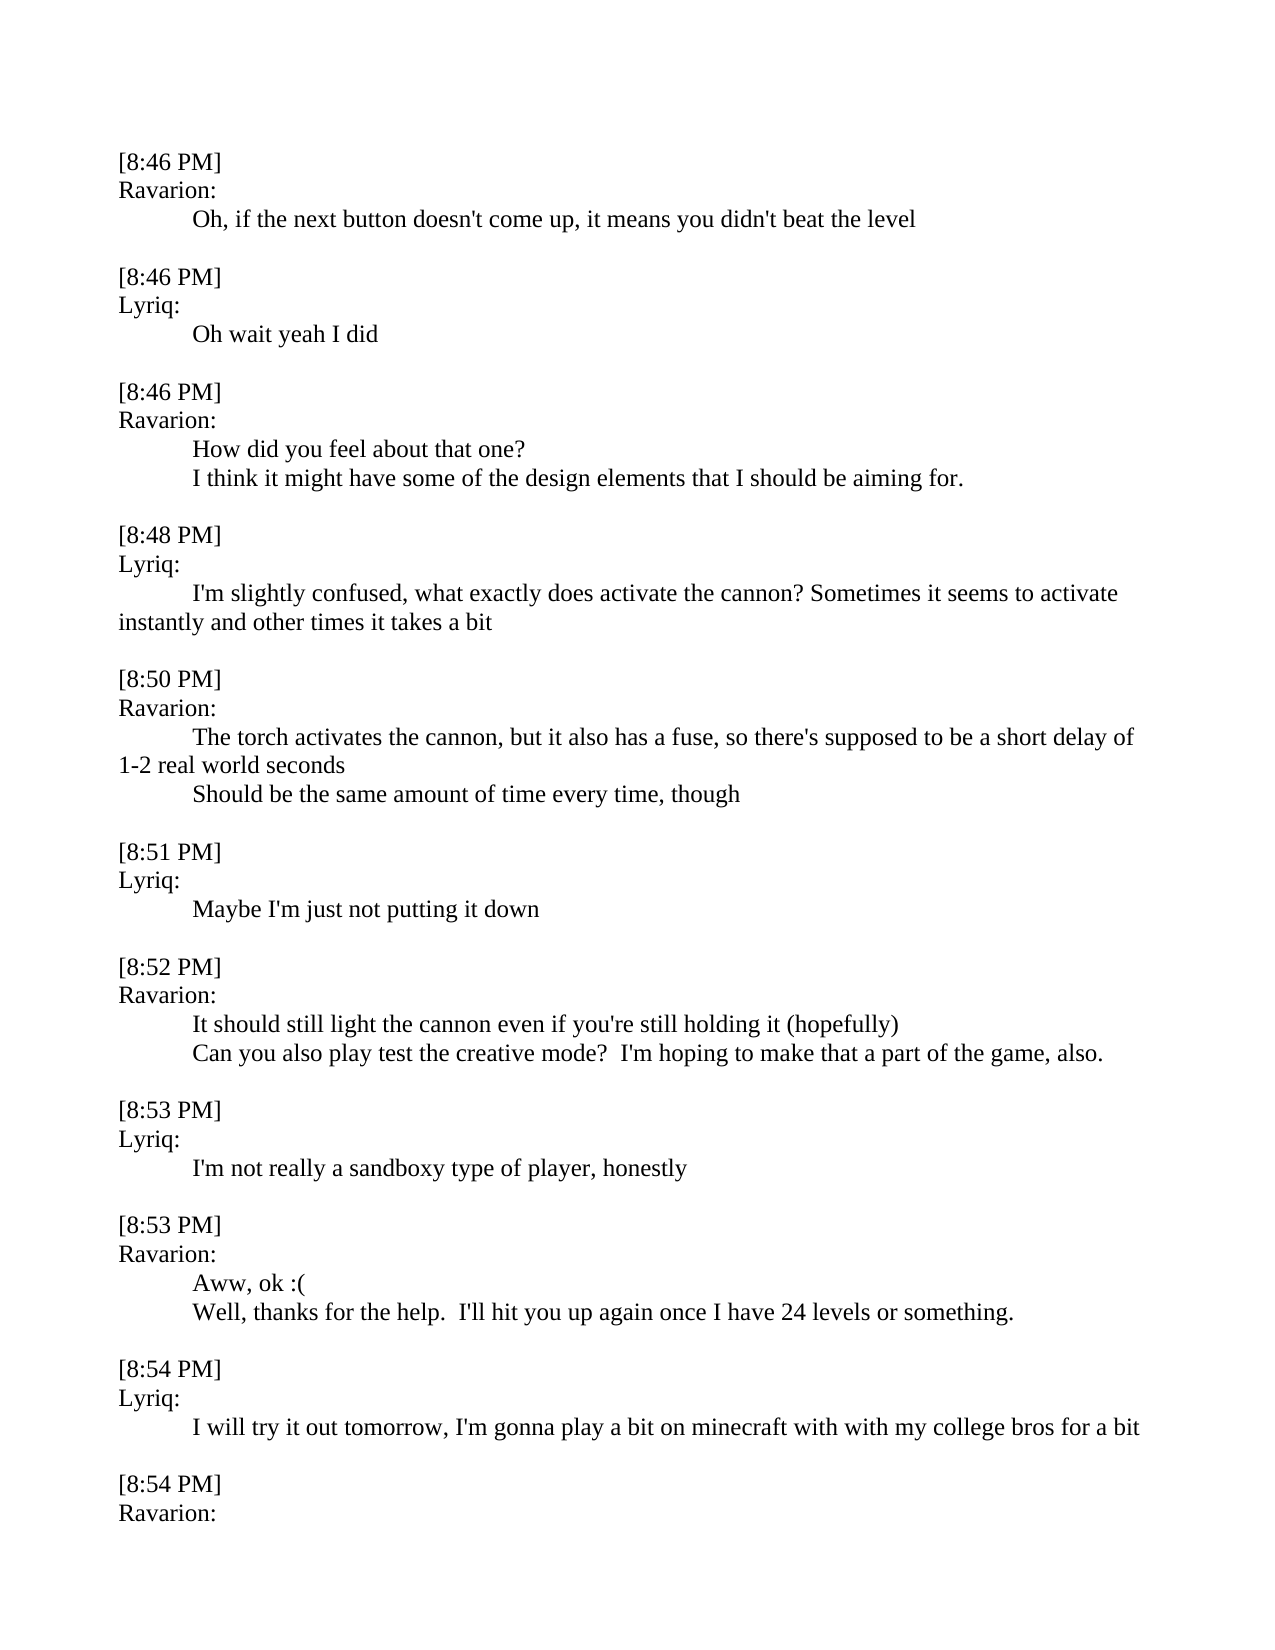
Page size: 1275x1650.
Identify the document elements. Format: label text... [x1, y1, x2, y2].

text How did you feel about that one? [118, 434, 1157, 463]
text Lyriq: [118, 291, 1157, 319]
text Ravarion: [118, 406, 1157, 434]
text [8:46 PM] [118, 262, 1157, 291]
text I'm not really a sandboxy type of player, honestly [118, 1153, 1157, 1182]
text Lyriq: [118, 866, 1157, 894]
text Should be the same amount of time every time, though [118, 779, 1157, 808]
text [8:52 PM] [118, 952, 1157, 981]
text It should still light the cannon even if you're still holding it (hopefully) [118, 1009, 1157, 1038]
text I will try it out tomorrow, I'm gonna play a bit on minecraft with with my college bros for a bit [118, 1412, 1157, 1441]
text Can you also play test the creative mode? I'm hoping to make that a part of the game, also. [118, 1038, 1157, 1067]
text Ravarion: [118, 693, 1157, 722]
text [8:53 PM] [118, 1211, 1157, 1239]
text Lyriq: [118, 549, 1157, 578]
text [8:48 PM] [118, 521, 1157, 549]
text [8:53 PM] [118, 1096, 1157, 1124]
text Lyriq: [118, 1383, 1157, 1412]
text [8:46 PM] [118, 377, 1157, 406]
text [8:50 PM] [118, 664, 1157, 693]
text I think it might have some of the design elements that I should be aiming for. [118, 463, 1157, 492]
text Ravarion: [118, 981, 1157, 1009]
text Oh wait yeah I did [118, 319, 1157, 348]
text I'm slightly confused, what exactly does activate the cannon? Sometimes it seems to activate instantly and other times it takes a bit [118, 578, 1157, 636]
text Aww, ok :( [118, 1268, 1157, 1297]
text Ravarion: [118, 1239, 1157, 1268]
text [8:51 PM] [118, 837, 1157, 866]
text [8:46 PM] [118, 147, 1157, 176]
text [8:54 PM] [118, 1354, 1157, 1383]
text Lyriq: [118, 1124, 1157, 1153]
text Oh, if the next button doesn't come up, it means you didn't beat the level [118, 204, 1157, 233]
text The torch activates the cannon, but it also has a fuse, so there's supposed to be a short delay of 1-2 real world seconds [118, 722, 1157, 779]
text Well, thanks for the help. I'll hit you up again once I have 24 levels or something. [118, 1297, 1157, 1326]
text Maybe I'm just not putting it down [118, 894, 1157, 923]
text [8:54 PM] [118, 1469, 1157, 1498]
text Ravarion: [118, 176, 1157, 204]
text Ravarion: [118, 1498, 1157, 1527]
